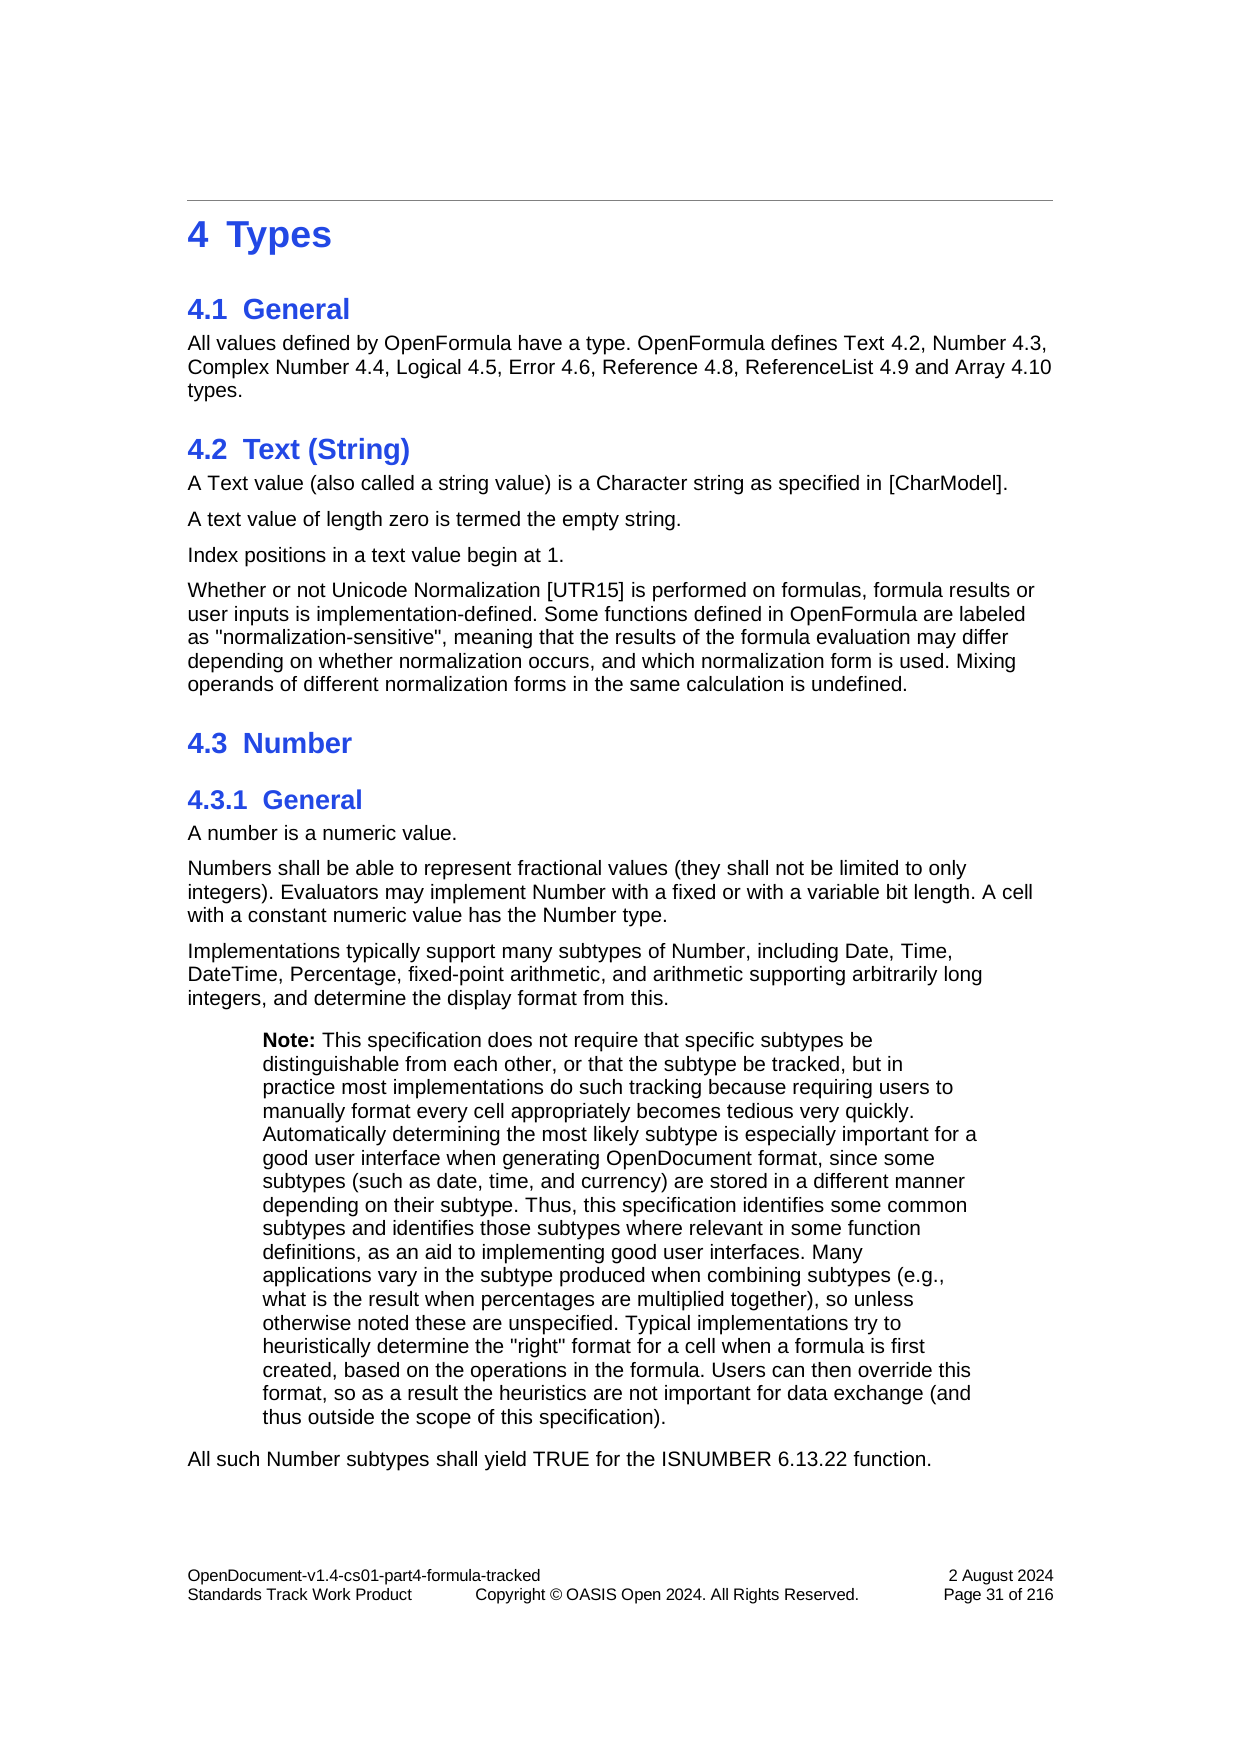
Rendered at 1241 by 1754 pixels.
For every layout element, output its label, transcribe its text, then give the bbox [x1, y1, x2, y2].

text A number is a numeric value. [187, 821, 1053, 844]
text Note: This specification does not require that specific subtypes be distinguishable from each other, or that the subtype be tracked, but in practice most implementations do such tracking because requiring users to manually format every cell appropriately becomes tedious very quickly. Automatically determining the most likely subtype is especially important for a good user interface when generating OpenDocument format, since some subtypes (such as date, time, and currency) are stored in a different manner depending on their subtype. Thus, this specification identifies some common subtypes and identifies those subtypes where relevant in some function definitions, as an aid to implementing good user interfaces. Many applications vary in the subtype produced when combining subtypes (e.g., what is the result when percentages are multiplied together), so unless otherwise noted these are unspecified. Typical implementations try to heuristically determine the "right" format for a cell when a formula is first created, based on the operations in the formula. Users can then override this format, so as a result the heuristics are not important for data exchange (and thus outside the scope of this specification). [262, 1028, 978, 1429]
text A Text value (also called a string value) is a Character string as specified in [CharModel]. [187, 472, 1053, 495]
text Whether or not Unicode Normalization [UTR15] is performed on formulas, formula results or user inputs is implementation-defined. Some functions defined in OpenFormula are labeled as "normalization-sensitive", meaning that the results of the formula evaluation may differ depending on whether normalization occurs, and which normalization form is used. Mixing operands of different normalization forms in the same calculation is undefined. [187, 579, 1053, 696]
text All values defined by OpenFormula have a type. OpenFormula defines Text 4.2, Number 4.3, Complex Number 4.4, Logical 4.5, Error 4.6, Reference 4.8, ReferenceList 4.9 and Array 4.10 types. [187, 332, 1053, 402]
subtitle Text (String) [187, 433, 1053, 466]
text Index positions in a text value begin at 1. [187, 543, 1053, 567]
subtitle General [187, 293, 1053, 326]
text A text value of length zero is termed the empty string. [187, 507, 1053, 531]
text Numbers shall be able to represent fractional values (they shall not be limited to only integers). Evaluators may implement Number with a fixed or with a variable bit length. A cell with a constant numeric value has the Number type. [187, 857, 1053, 927]
text All such Number subtypes shall yield TRUE for the ISNUMBER 6.13.22 function. [187, 1447, 1053, 1471]
subtitle General [187, 785, 1053, 815]
subtitle Number [187, 727, 1053, 760]
subtitle Types [187, 201, 1053, 256]
text Implementations typically support many subtypes of Number, including Date, Time, DateTime, Percentage, fixed-point arithmetic, and arithmetic supporting arbitrarily long integers, and determine the display format from this. [187, 939, 1053, 1010]
